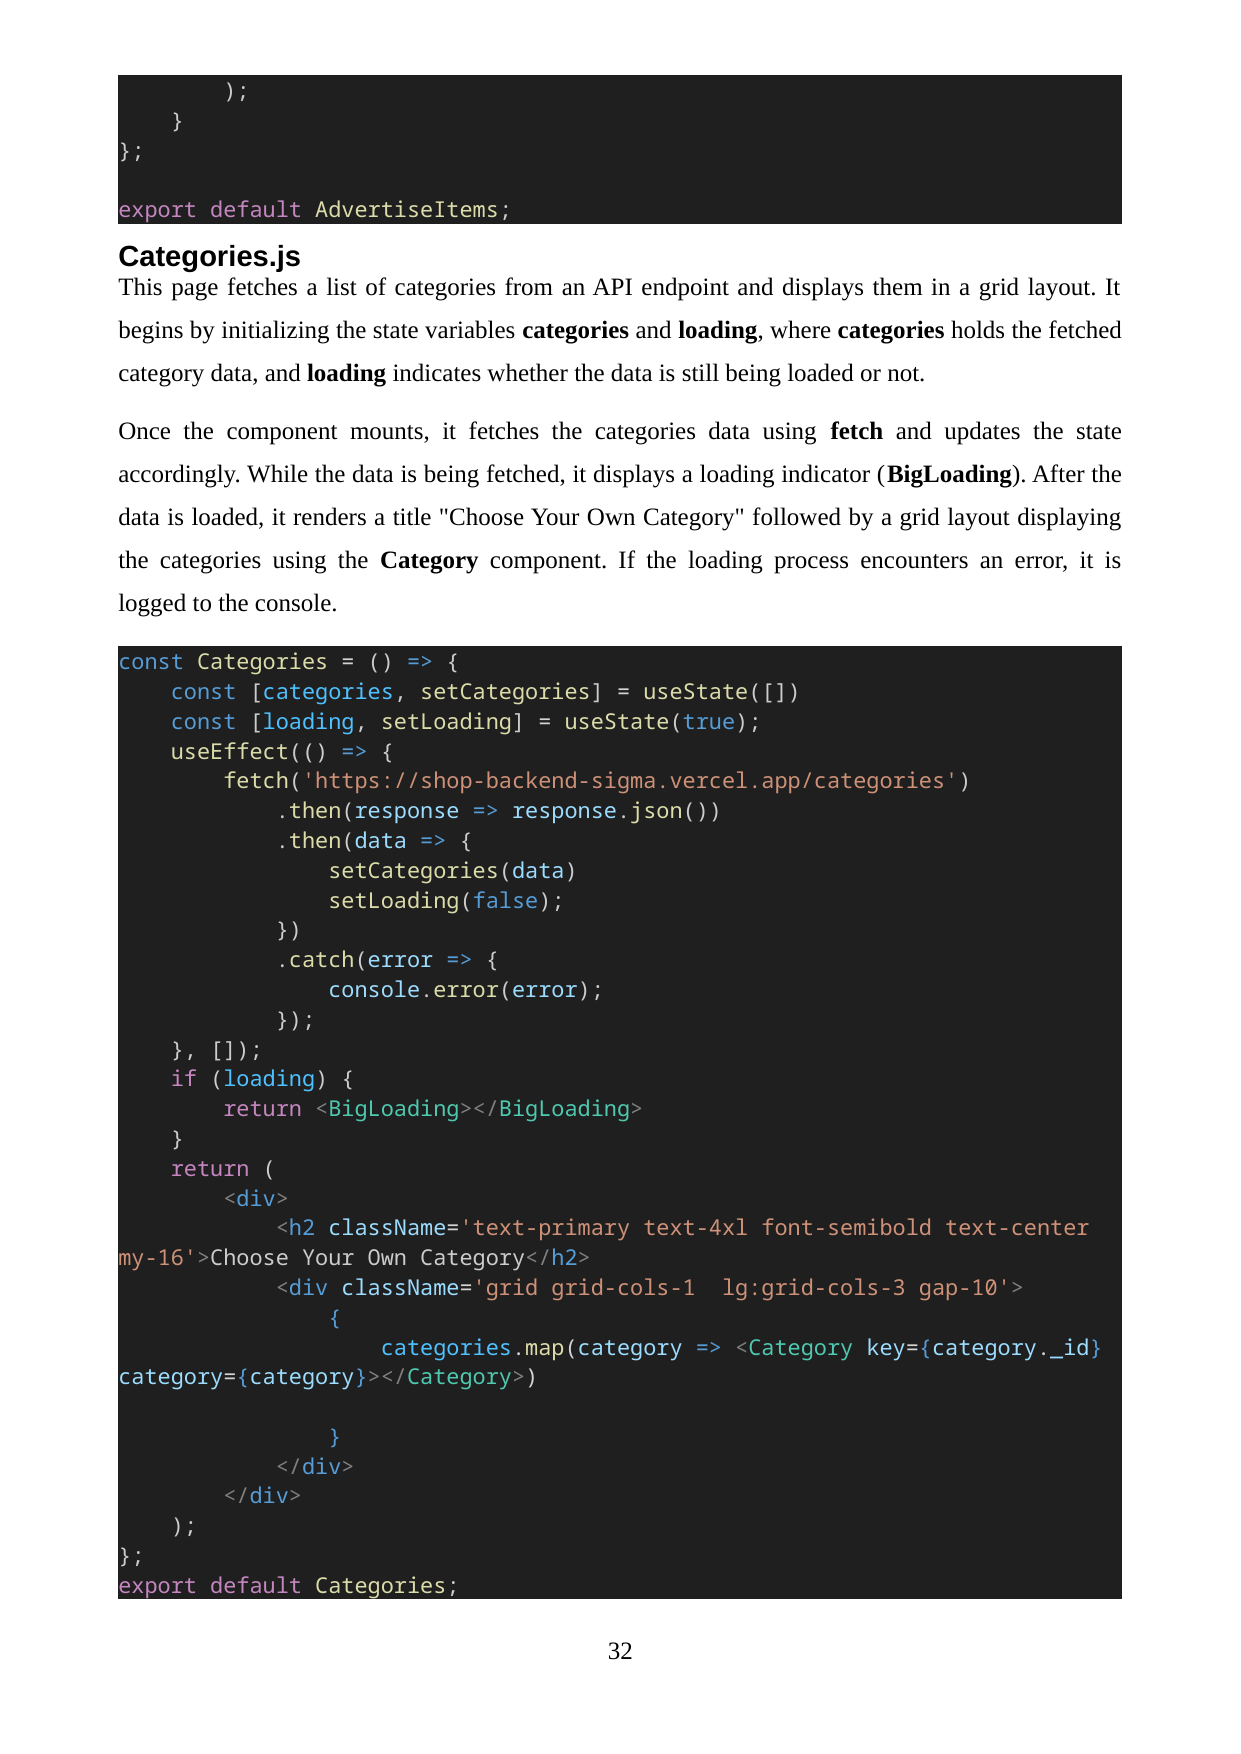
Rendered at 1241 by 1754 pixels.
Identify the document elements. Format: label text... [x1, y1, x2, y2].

text }; [118, 1540, 1122, 1570]
text Once the component mounts, it fetches the categories data using fetch and updates the state accordingly. While the data is being fetched, it displays a loading indicator (BigLoading). After the data is loaded, it renders a title "Choose Your Own Category" followed by a grid layout displaying the categories using the Category component. If the loading process encounters an error, it is logged to the console. [118, 416, 1122, 617]
text return ( [118, 1153, 1122, 1182]
text <div> [118, 1182, 1122, 1212]
text <h2 className='text-primary text-4xl font-semibold text-center my-16'>Choose Your Own Category</h2> [118, 1212, 1122, 1272]
text } [118, 1421, 1122, 1451]
text }); [118, 1004, 1122, 1033]
text setLoading(false); [118, 884, 1122, 914]
text }; [118, 134, 1122, 164]
text } [118, 105, 1122, 134]
text useEffect(() => { [118, 736, 1122, 765]
text ); [118, 1510, 1122, 1540]
text setCategories(data) [118, 855, 1122, 884]
text fetch('https://shop-backend-sigma.vercel.app/categories') [118, 765, 1122, 795]
text ); [118, 75, 1122, 105]
text .catch(error => { [118, 944, 1122, 974]
text </div> [118, 1480, 1122, 1510]
text </div> [118, 1451, 1122, 1480]
text }) [118, 914, 1122, 944]
text const Categories = () => { [118, 646, 1122, 676]
text const [loading, setLoading] = useState(true); [118, 706, 1122, 736]
subtitle Categories.js [118, 238, 1122, 272]
text .then(data => { [118, 825, 1122, 855]
text export default AdvertiseItems; [118, 194, 1122, 224]
text categories.map(category => <Category key={category._id} category={category}></Category>) [118, 1331, 1122, 1391]
text This page fetches a list of categories from an API endpoint and displays them in a grid layout. It begins by initializing the state variables categories and loading, where categories holds the fetched category data, and loading indicates whether the data is still being loaded or not. [118, 272, 1122, 387]
text <div className='grid grid-cols-1 lg:grid-cols-3 gap-10'> [118, 1272, 1122, 1302]
text const [categories, setCategories] = useState([]) [118, 676, 1122, 706]
text .then(response => response.json()) [118, 795, 1122, 825]
text }, []); [118, 1033, 1122, 1063]
text { [118, 1302, 1122, 1331]
text if (loading) { [118, 1063, 1122, 1093]
text export default Categories; [118, 1570, 1122, 1599]
text } [118, 1123, 1122, 1153]
text return <BigLoading></BigLoading> [118, 1093, 1122, 1123]
text console.error(error); [118, 974, 1122, 1004]
